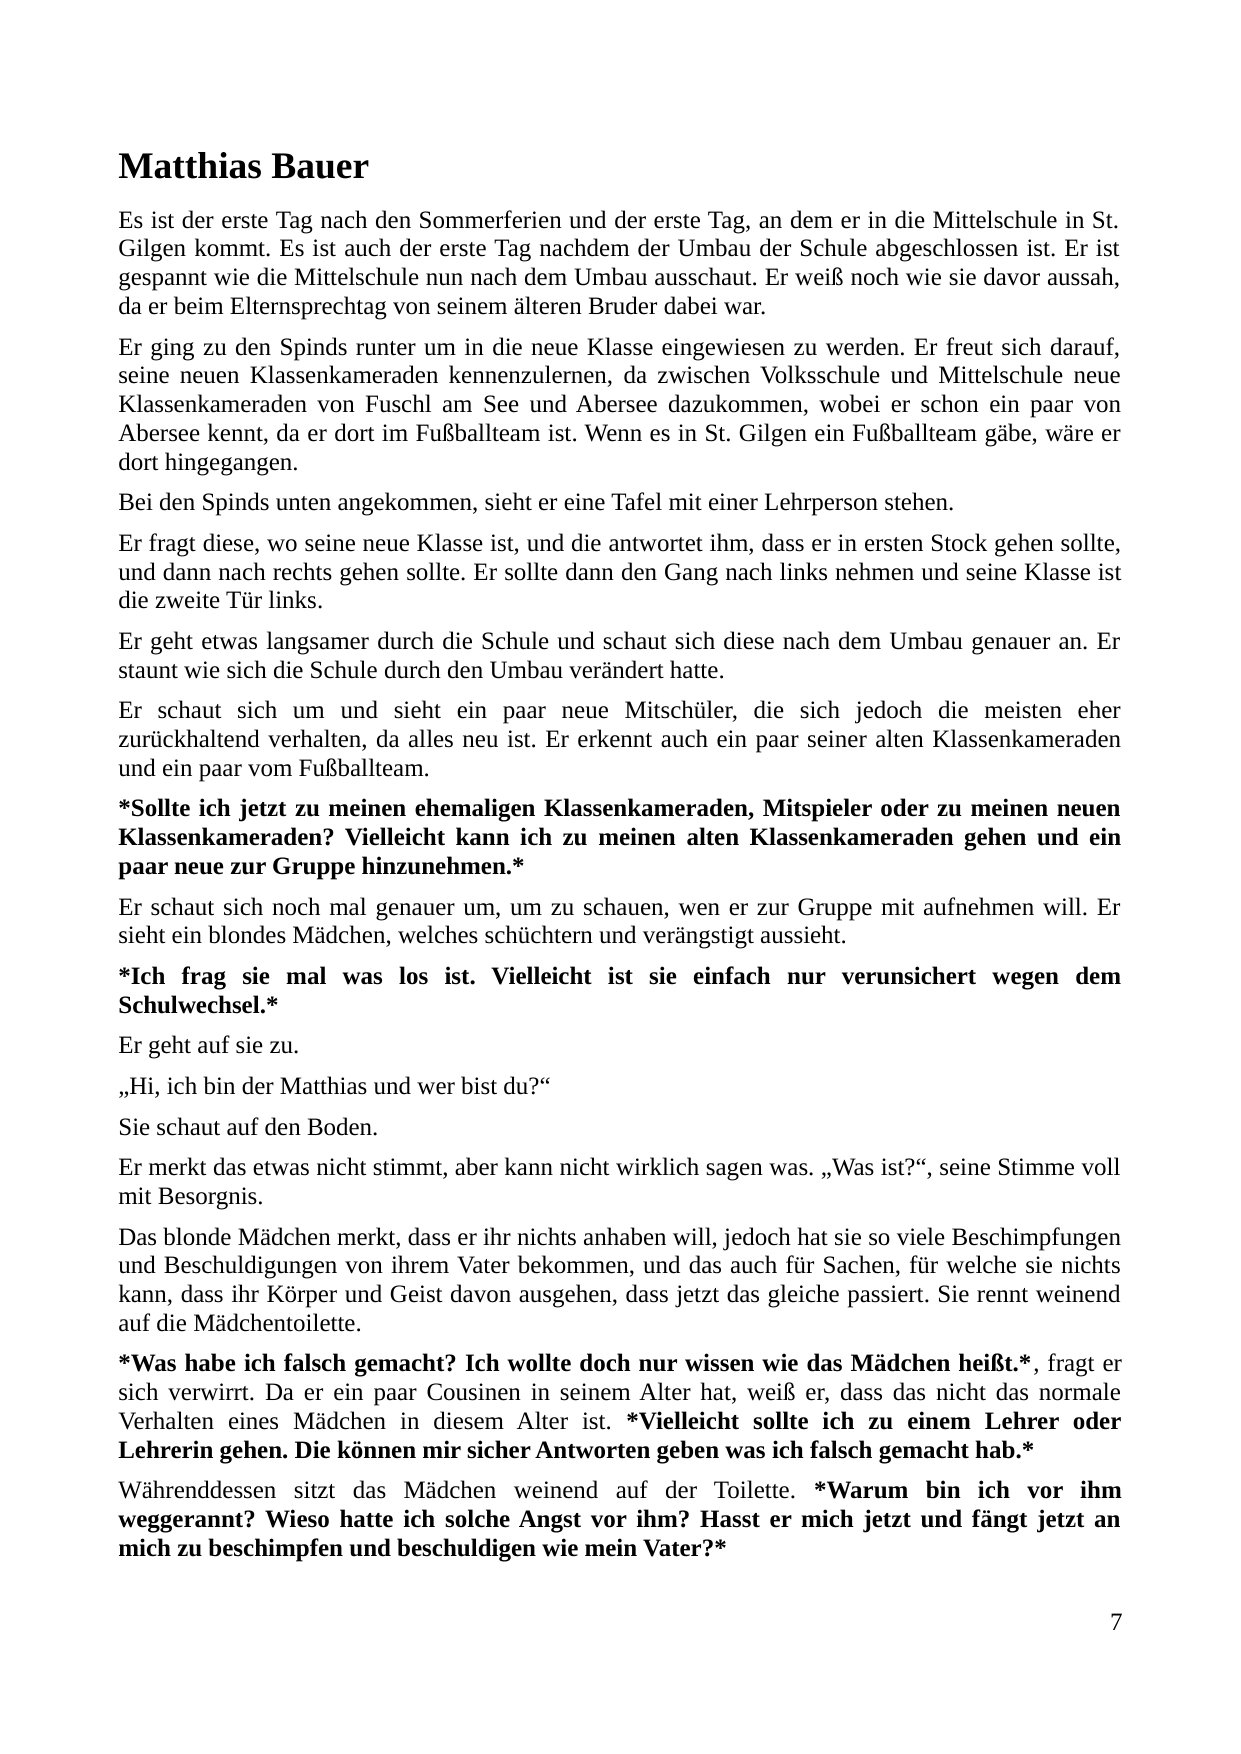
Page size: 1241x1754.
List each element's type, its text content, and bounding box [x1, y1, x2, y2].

text Er merkt das etwas nicht stimmt, aber kann nicht wirklich sagen was. „Was ist?“, seine Stimme voll mit Besorgnis. [118, 1152, 1122, 1210]
text *Sollte ich jetzt zu meinen ehemaligen Klassenkameraden, Mitspieler oder zu meinen neuen Klassenkameraden? Vielleicht kann ich zu meinen alten Klassenkameraden gehen und ein paar neue zur Gruppe hinzunehmen.* [118, 793, 1122, 880]
text Sie schaut auf den Boden. [118, 1112, 1122, 1140]
text Er ging zu den Spinds runter um in die neue Klasse eingewiesen zu werden. Er freut sich darauf, seine neuen Klassenkameraden kennenzulernen, da zwischen Volksschule und Mittelschule neue Klassenkameraden von Fuschl am See und Abersee dazukommen, wobei er schon ein paar von Abersee kennt, da er dort im Fußballteam ist. Wenn es in St. Gilgen ein Fußballteam gäbe, wäre er dort hingegangen. [118, 332, 1122, 475]
text Er schaut sich um und sieht ein paar neue Mitschüler, die sich jedoch die meisten eher zurückhaltend verhalten, da alles neu ist. Er erkennt auch ein paar seiner alten Klassenkameraden und ein paar vom Fußballteam. [118, 695, 1122, 782]
subtitle Matthias Bauer [118, 143, 1122, 186]
text *Ich frag sie mal was los ist. Vielleicht ist sie einfach nur verunsichert wegen dem Schulwechsel.* [118, 961, 1122, 1018]
text „Hi, ich bin der Matthias und wer bist du?“ [118, 1071, 1122, 1100]
text Währenddessen sitzt das Mädchen weinend auf der Toilette. *Warum bin ich vor ihm weggerannt? Wieso hatte ich solche Angst vor ihm? Hasst er mich jetzt und fängt jetzt an mich zu beschimpfen und beschuldigen wie mein Vater?* [118, 1475, 1122, 1562]
text Er geht auf sie zu. [118, 1030, 1122, 1059]
text Er schaut sich noch mal genauer um, um zu schauen, wen er zur Gruppe mit aufnehmen will. Er sieht ein blondes Mädchen, welches schüchtern und verängstigt aussieht. [118, 892, 1122, 949]
text Er fragt diese, wo seine neue Klasse ist, und die antwortet ihm, dass er in ersten Stock gehen sollte, und dann nach rechts gehen sollte. Er sollte dann den Gang nach links nehmen und seine Klasse ist die zweite Tür links. [118, 528, 1122, 614]
text *Was habe ich falsch gemacht? Ich wollte doch nur wissen wie das Mädchen heißt.*, fragt er sich verwirrt. Da er ein paar Cousinen in seinem Alter hat, weiß er, dass das nicht das normale Verhalten eines Mädchen in diesem Alter ist. *Vielleicht sollte ich zu einem Lehrer oder Lehrerin gehen. Die können mir sicher Antworten geben was ich falsch gemacht hab.* [118, 1348, 1122, 1463]
text Bei den Spinds unten angekommen, sieht er eine Tafel mit einer Lehrperson stehen. [118, 487, 1122, 516]
text Das blonde Mädchen merkt, dass er ihr nichts anhaben will, jedoch hat sie so viele Beschimpfungen und Beschuldigungen von ihrem Vater bekommen, und das auch für Sachen, für welche sie nichts kann, dass ihr Körper und Geist davon ausgehen, dass jetzt das gleiche passiert. Sie rennt weinend auf die Mädchentoilette. [118, 1222, 1122, 1337]
text Es ist der erste Tag nach den Sommerferien und der erste Tag, an dem er in die Mittelschule in St. Gilgen kommt. Es ist auch der erste Tag nachdem der Umbau der Schule abgeschlossen ist. Er ist gespannt wie die Mittelschule nun nach dem Umbau ausschaut. Er weiß noch wie sie davor aussah, da er beim Elternsprechtag von seinem älteren Bruder dabei war. [118, 205, 1122, 320]
text Er geht etwas langsamer durch die Schule und schaut sich diese nach dem Umbau genauer an. Er staunt wie sich die Schule durch den Umbau verändert hatte. [118, 626, 1122, 683]
